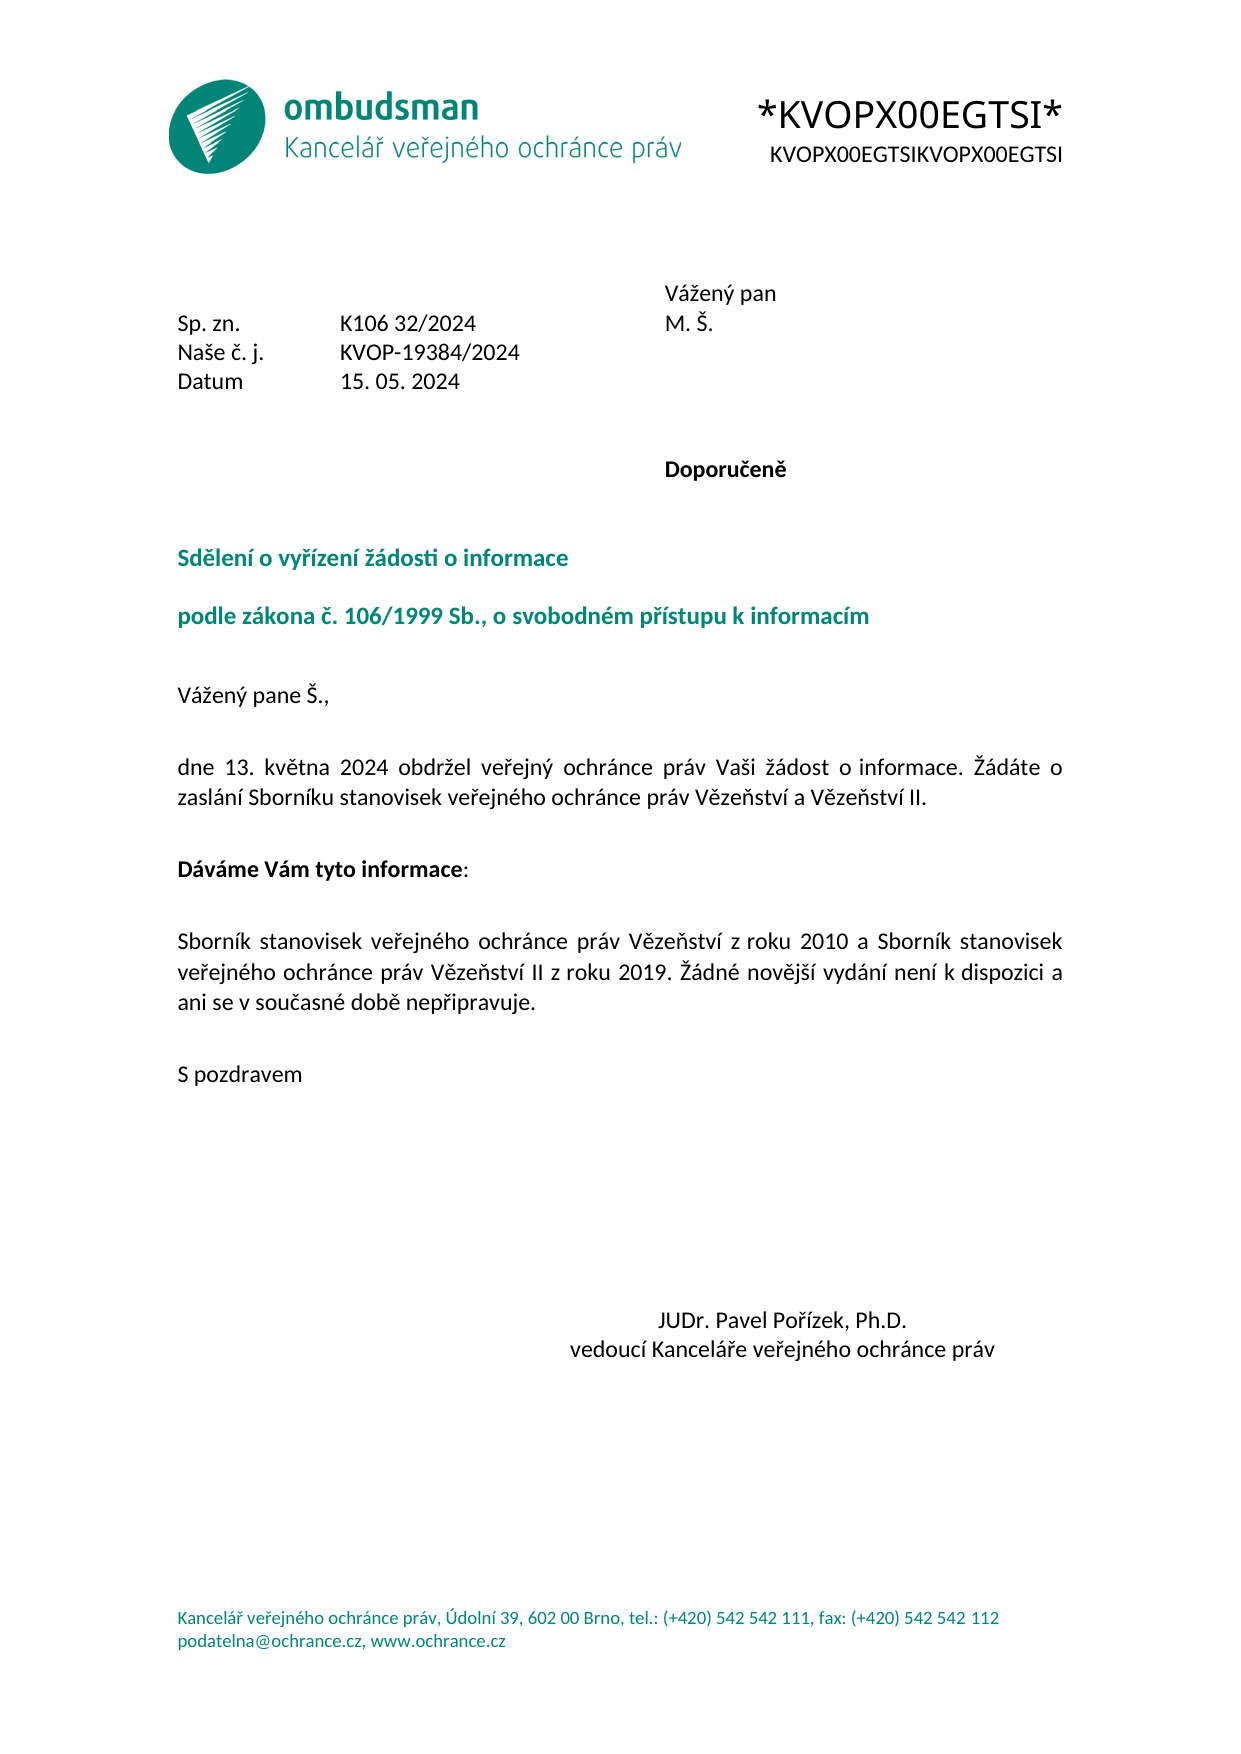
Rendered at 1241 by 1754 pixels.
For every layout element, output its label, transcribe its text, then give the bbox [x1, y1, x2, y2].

text JUDr. Pavel Pořízek, Ph.D. [502, 1305, 1063, 1334]
text vedoucí Kanceláře veřejného ochránce práv [502, 1334, 1063, 1363]
text Dáváme Vám tyto informace: [177, 854, 1063, 884]
text S pozdravem [177, 1059, 1063, 1089]
table_header Sp. zn. Naše č. j. Datum [177, 220, 340, 542]
text dne 13. května 2024 obdržel veřejný ochránce práv Vaši žádost o informace. Žádáte o zaslání Sborníku stanovisek veřejného ochránce práv Vězeňství a Vězeňství II. [177, 752, 1063, 812]
text Sborník stanovisek veřejného ochránce práv Vězeňství z roku 2010 a Sborník stanovisek veřejného ochránce práv Vězeňství II z roku 2019. Žádné novější vydání není k dispozici a ani se v současné době nepřipravuje. [177, 926, 1063, 1017]
table_header Vážený pan M. Š. Doporučeně [665, 220, 1085, 542]
text Vážený pane Š., [177, 680, 1063, 709]
subtitle Sdělení o vyřízení žádosti o informace [177, 542, 1063, 572]
subtitle podle zákona č. 106/1999 Sb., o svobodném přístupu k informacím [177, 600, 1063, 631]
table_header K106 32/2024 KVOP-19384/2024 15. 05. 2024 [340, 220, 664, 542]
